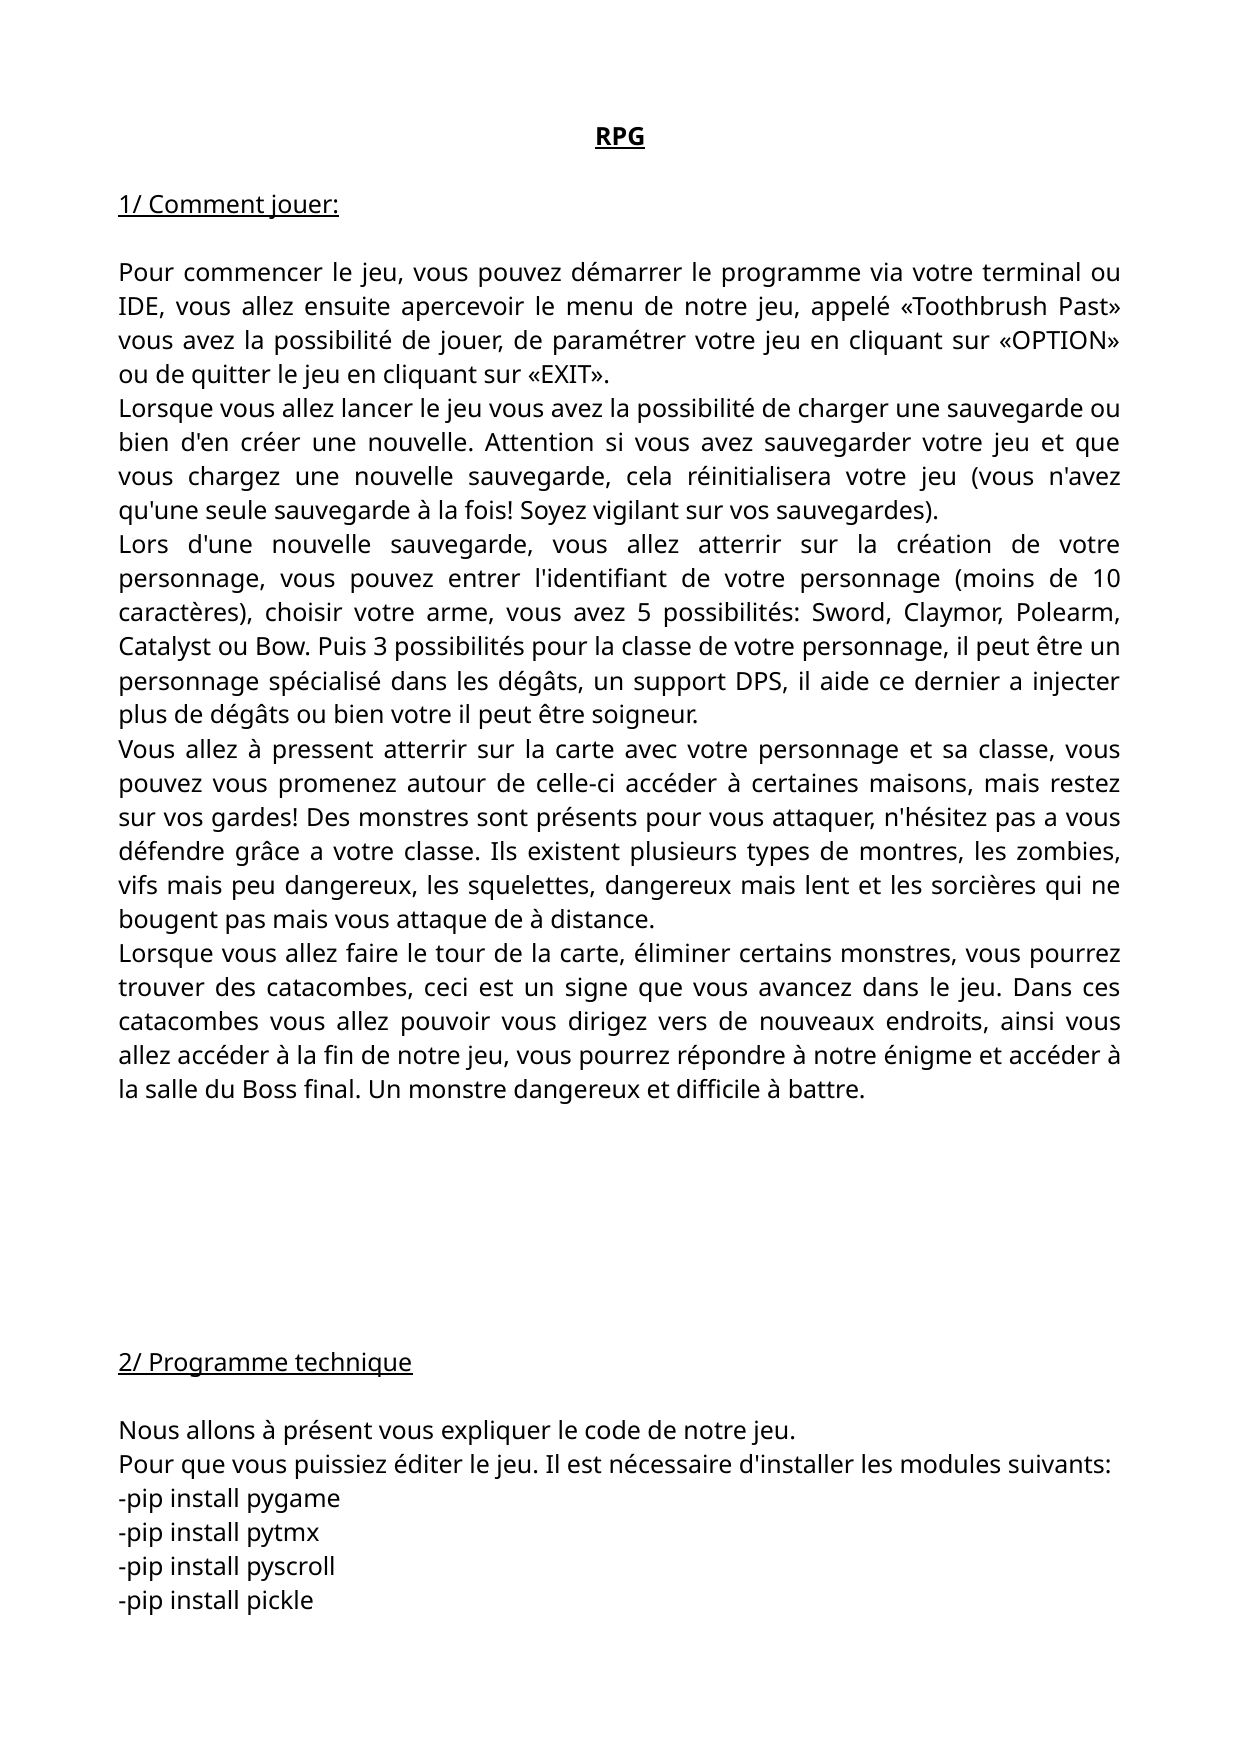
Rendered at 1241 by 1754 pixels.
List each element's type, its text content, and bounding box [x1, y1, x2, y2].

text Lors d'une nouvelle sauvegarde, vous allez atterrir sur la création de votre personnage, vous pouvez entrer l'identifiant de votre personnage (moins de 10 caractères), choisir votre arme, vous avez 5 possibilités: Sword, Claymor, Polearm, Catalyst ou Bow. Puis 3 possibilités pour la classe de votre personnage, il peut être un personnage spécialisé dans les dégâts, un support DPS, il aide ce dernier a injecter plus de dégâts ou bien votre il peut être soigneur. [118, 527, 1122, 731]
text 2/ Programme technique [118, 1344, 1122, 1378]
text Lorsque vous allez lancer le jeu vous avez la possibilité de charger une sauvegarde ou bien d'en créer une nouvelle. Attention si vous avez sauvegarder votre jeu et que vous chargez une nouvelle sauvegarde, cela réinitialisera votre jeu (vous n'avez qu'une seule sauvegarde à la fois! Soyez vigilant sur vos sauvegardes). [118, 391, 1122, 527]
text -pip install pygame [118, 1481, 1122, 1515]
text 1/ Comment jouer: [118, 186, 1122, 220]
text Vous allez à pressent atterrir sur la carte avec votre personnage et sa classe, vous pouvez vous promenez autour de celle-ci accéder à certaines maisons, mais restez sur vos gardes! Des monstres sont présents pour vous attaquer, n'hésitez pas a vous défendre grâce a votre classe. Ils existent plusieurs types de montres, les zombies, vifs mais peu dangereux, les squelettes, dangereux mais lent et les sorcières qui ne bougent pas mais vous attaque de à distance. [118, 731, 1122, 936]
text Pour commencer le jeu, vous pouvez démarrer le programme via votre terminal ou IDE, vous allez ensuite apercevoir le menu de notre jeu, appelé «Toothbrush Past» vous avez la possibilité de jouer, de paramétrer votre jeu en cliquant sur «OPTION» ou de quitter le jeu en cliquant sur «EXIT». [118, 254, 1122, 391]
text Pour que vous puissiez éditer le jeu. Il est nécessaire d'installer les modules suivants: [118, 1447, 1122, 1481]
text -pip install pyscroll [118, 1549, 1122, 1583]
text RPG [118, 118, 1122, 152]
text -pip install pickle [118, 1583, 1122, 1617]
text Nous allons à présent vous expliquer le code de notre jeu. [118, 1412, 1122, 1447]
text -pip install pytmx [118, 1515, 1122, 1549]
text Lorsque vous allez faire le tour de la carte, éliminer certains monstres, vous pourrez trouver des catacombes, ceci est un signe que vous avancez dans le jeu. Dans ces catacombes vous allez pouvoir vous dirigez vers de nouveaux endroits, ainsi vous allez accéder à la fin de notre jeu, vous pourrez répondre à notre énigme et accéder à la salle du Boss final. Un monstre dangereux et difficile à battre. [118, 936, 1122, 1106]
